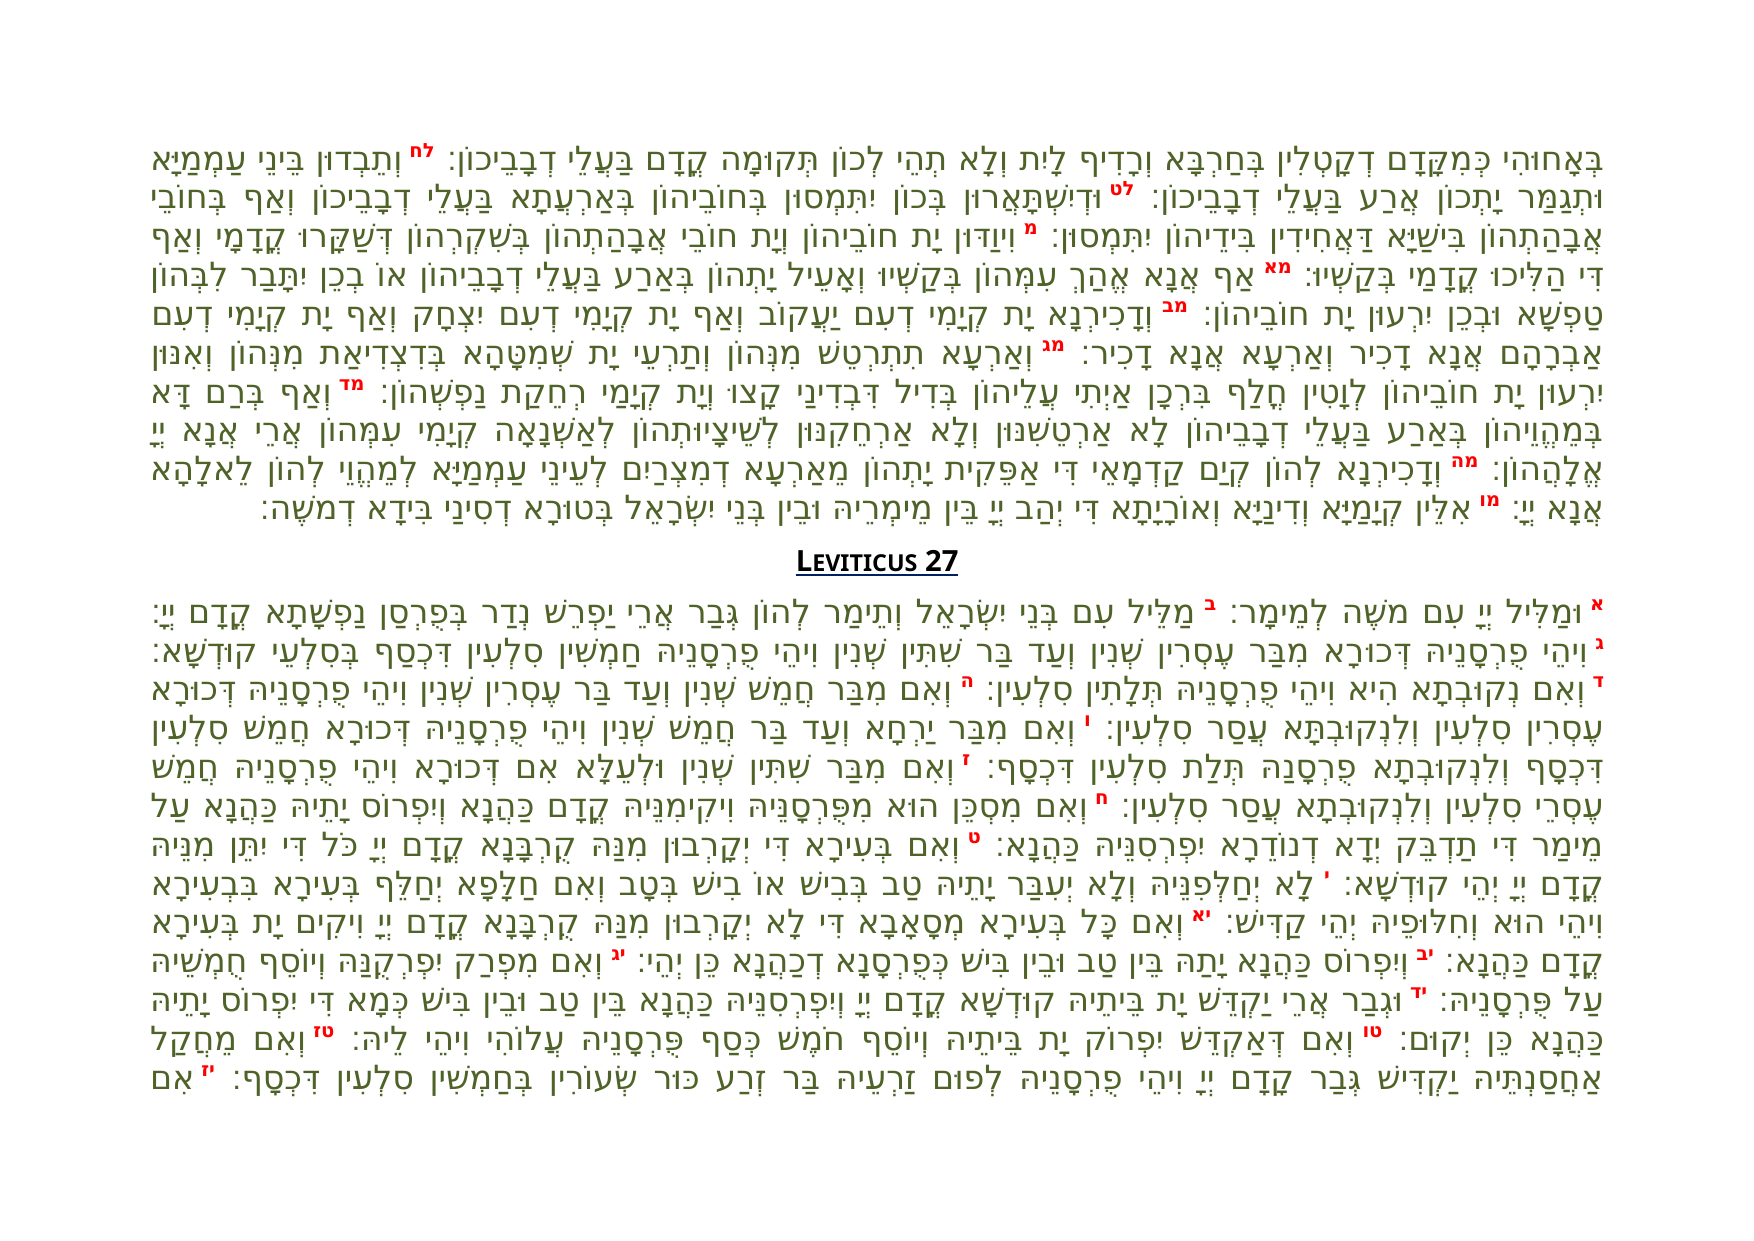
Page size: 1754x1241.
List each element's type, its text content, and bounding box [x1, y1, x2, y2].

text א וּמַלִּיל יְיָ עִם משֶׁה לְמֵימָר׃ ב מַלֵּיל עִם בְּנֵי יִשְׂרָאֵל וְתֵימַר לְהוֹן גְּבַר אֲרֵי יַפְרֵשׁ נְדַר בְּפֻרְסַן נַפְשָׁתָא קֳדָם יְיָ׃ ג וִיהֵי פֻרְסָנֵיהּ דְּכוּרָא מִבַּר עֶסְרִין שְׁנִין וְעַד בַּר שִׁתִּין שְׁנִין וִיהֵי פֻרְסָנֵיהּ חַמְשִׁין סִלְעִין דִּכְסַף בְּסִלְעֵי קוּדְשָׁא׃ ד וְאִם נְקוּבְתָא הִיא וִיהֵי פֻרְסָנֵיהּ תְּלָתִין סִלְעִין׃ ה וְאִם מִבַּר חֲמֵשׁ שְׁנִין וְעַד בַּר עֶסְרִין שְׁנִין וִיהֵי פֻרְסָנֵיהּ דְּכוּרָא עֶסְרִין סִלְעִין וְלִנְקוּבְתָּא עֲסַר סִלְעִין׃ ו וְאִם מִבַּר יַרְחָא וְעַד בַּר חֲמֵשׁ שְׁנִין וִיהֵי פֻרְסָנֵיהּ דְּכוּרָא חֲמֵשׁ סִלְעִין דִּכְסָף וְלִנְקוּבְתָא פֻרְסָנַהּ תְּלַת סִלְעִין דִּכְסָף׃ ז וְאִם מִבַּר שִׁתִּין שְׁנִין וּלְעֵלָּא אִם דְּכוּרָא וִיהֵי פֻרְסָנֵיהּ חֲמֵשׁ עֶסְרֵי סִלְעִין וְלִנְקוּבְתָא עֲסַר סִלְעִין׃ ח וְאִם מִסְכֵּן הוּא מִפֻּרְסָנֵּיהּ וִיקִימִנֵּיהּ קֳדָם כַּהֲנָא וְיִפְרוֹס יָתֵיהּ כַּהֲנָא עַל מֵימַר דִּי תַדְבֵּק יְדָא דְנוֹדֵרָא יִפְרְסִנֵּיהּ כַּהֲנָא׃ ט וְאִם בְּעִירָא דִּי יְקָרְבוּן מִנַּהּ קֻרְבָּנָא קֳדָם יְיָ כֹּל דִּי יִתֵּן מִנֵּיהּ קֳדָם יְיָ יְהֵי קוּדְשָׁא׃ י לָא יְחַלְּפִנֵּיהּ וְלָא יְעִבַּר יָתֵיהּ טַב בְּבִישׁ אוֹ בִישׁ בְּטָב וְאִם חַלָּפָא יְחַלֵּף בְּעִירָא בִּבְעִירָא וִיהֵי הוּא וְחִלּוּפֵיהּ יְהֵי קַדִּישׁ׃ יא וְאִם כָּל בְּעִירָא מְסָאָבָא דִּי לָא יְקָרְבוּן מִנַּהּ קֻרְבָּנָא קֳדָם יְיָ וִיקִים יָת בְּעִירָא קֳדָם כַּהֲנָא׃ יב וְיִפְרוֹס כַּהֲנָא יָתַהּ בֵּין טַב וּבֵין בִּישׁ כְּפֻרְסָנָא דְכַהֲנָא כֵּן יְהֵי׃ יג וְאִם מִפְרַק יִפְרְקֻנַּהּ וְיוֹסֵף חֻמְשֵׁיהּ עַל פֻּרְסָנֵיהּ׃ יד וּגְבַר אֲרֵי יַקְדֵּשׁ יָת בֵּיתֵיהּ קוּדְשָׁא קֳדָם יְיָ וְיִפְרְסִנֵּיהּ כַּהֲנָא בֵּין טַב וּבֵין בִּישׁ כְּמָא דִּי יִפְרוֹס יָתֵיהּ כַּהֲנָא כֵּן יְקוּם׃ טו וְאִם דְּאַקְדֵּשׁ יִפְרוֹק יָת בֵּיתֵיהּ וְיוֹסֵף חֹמֶשׁ כְּסַף פֻּרְסָנֵיהּ עֲלוֹהִי וִיהֵי לֵיהּ׃ טז וְאִם מֵחֲקַל אַחֲסַנְתֵּיהּ יַקְדִּישׁ גְּבַר קָדָם יְיָ וִיהֵי פֻרְסָנֵיהּ לְפוּם זַרְעֵיהּ בַּר זְרַע כּוּר שְׂעוֹרִין בְּחַמְשִׁין סִלְעִין דִּכְסָף׃ יז אִם [150, 592, 1604, 1097]
text בְּאָחוּהִי כְּמִקָּדָם דְקָטְלִין בְּחַרְבָּא וְרָדִיף לָיִת וְלָא תְהֵי לְכוֹן תְּקוּמָה קֳדָם בַּעֲלֵי דְבָבֵיכוֹן׃ לח וְתֵבְדוּן בֵּינֵי עַמְמַיָּא וּתְגַמַּר יָתְכוֹן אֲרַע בַּעֲלֵי דְבָבֵיכוֹן׃ לט וּדְיִשְׁתָּאֲרוּן בְּכוֹן יִתִּמְסוּן בְּחוֹבֵיהוֹן בְּאַרְעֲתָא בַּעֲלֵי דְבָבֵיכוֹן וְאַף בְּחוֹבֵי אֲבָהַתְהוֹן בִּישַׁיָּא דַּאֲחִידִין בִּידֵיהוֹן יִתִּמְסוּן׃ מ וִיוַדּוּן יָת חוֹבֵיהוֹן וְיָת חוֹבֵי אֲבָהַתְהוֹן בְּשִׁקְרְהוֹן דְּשַׁקָּרוּ קֳדָמָי וְאַף דִּי הַלִּיכוּ קֳדָמַי בְּקַשְׁיוּ׃ מא אַף אֲנָא אֱהַךְ עִמְּהוֹן בְּקַשְׁיוּ וְאָעֵיל יָתְהוֹן בְּאַרַע בַּעֲלֵי דְבָבֵיהוֹן אוֹ בְכֵן יִתָּבַר לִבְּהוֹן טַפְשָׁא וּבְכֵן יִרְעוּן יָת חוֹבֵיהוֹן׃ מב וְדָכִירְנָא יָת קְיָמִי דְעִם יַעֲקוֹב וְאַף יָת קְיָמִי דְעִם יִצְחָק וְאַף יָת קְיָמִי דְעִם אַבְרָהָם אֲנָא דָכִיר וְאַרְעָא אֲנָא דָכִיר׃ מג וְאַרְעָא תִתְרְטֵשׁ מִנְּהוֹן וְתַרְעֵי יָת שְׁמִטָּהָא בְּדִצְדִיאַת מִנְּהוֹן וְאִנּוּן יִרְעוּן יָת חוֹבֵיהוֹן לְוָטִין חֳלַף בִּרְכָן אַיְתִי עֲלֵיהוֹן בְּדִיל דִּבְדִינַי קָצוּ וְיָת קְיָמַי רְחֵקַת נַפְשְׁהוֹן׃ מד וְאַף בְּרַם דָּא בְּמֵהֱוֵיהוֹן בְּאַרַע בַּעֲלֵי דְבָבֵיהוֹן לָא אַרְטֵשִׁנּוּן וְלָא אַרְחֵקִנּוּן לְשֵׁיצָיוּתְהוֹן לְאַשְׁנָאָה קְיָמִי עִמְּהוֹן אֲרֵי אֲנָא יְיָ אֱלָהֲהוֹן׃ מה וְדָכִירְנָא לְהוֹן קְיַם קַדְמָאֵי דִּי אַפֵּקִית יָתְהוֹן מֵאַרְעָא דְמִצְרַיִם לְעֵינֵי עַמְמַיָּא לְמֵהֱוֵי לְהוֹן לֵאלָהָא אֲנָא יְיָ׃ מו אִלֵּין קְיָמַיָּא וְדִינַיָּא וְאוֹרָיָתָא דִּי יְהַב יְיָ בֵּין מֵימְרֵיהּ וּבֵין בְּנֵי יִשְׂרָאֵל בְּטוּרָא דְסִינַי בִּידָא דְמשֶׁה׃ [150, 139, 1604, 527]
text Leviticus 27 [150, 540, 1604, 580]
